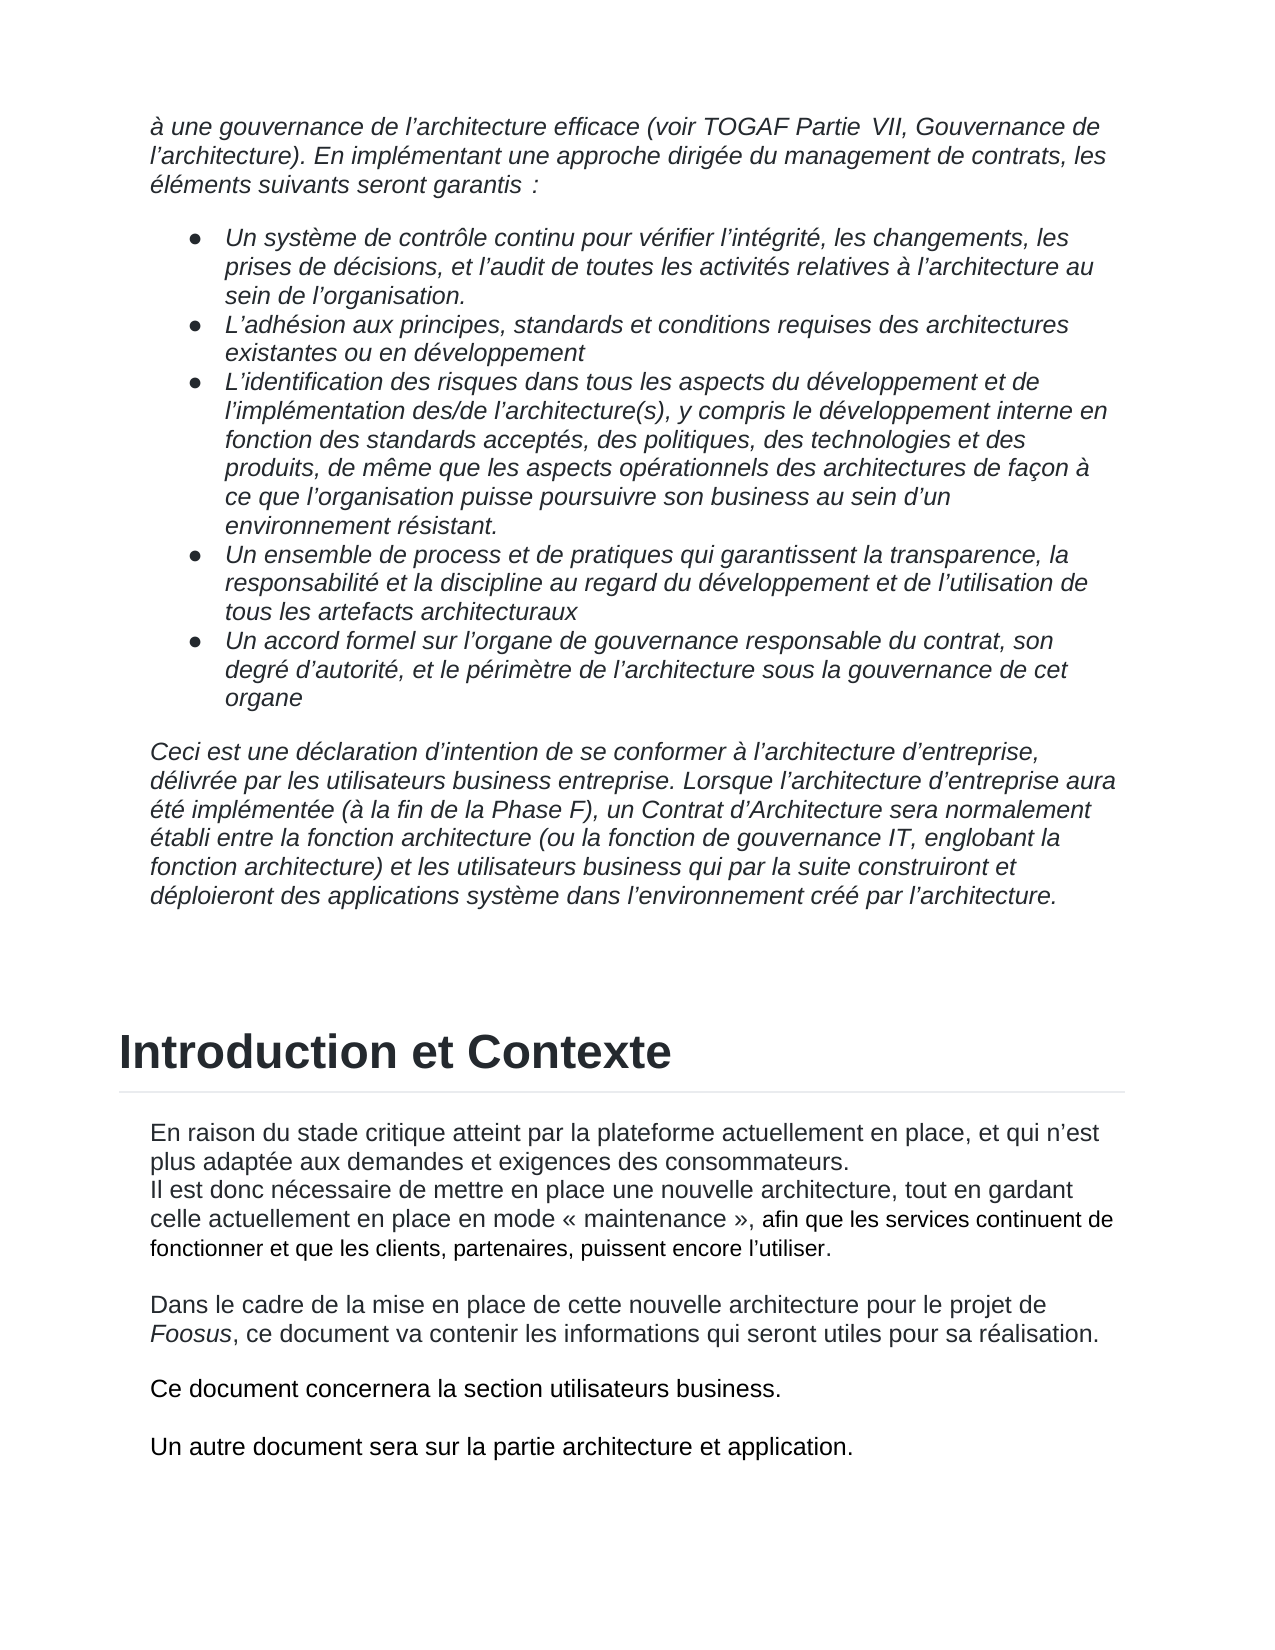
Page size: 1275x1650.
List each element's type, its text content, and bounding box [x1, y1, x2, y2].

text Il est donc nécessaire de mettre en place une nouvelle architecture, tout en gardant celle actuellement en place en mode « maintenance », afin que les services continuent de fonctionner et que les clients, partenaires, puissent encore l’utiliser. [150, 1175, 1125, 1261]
list L’identification des risques dans tous les aspects du développement et de l’implémentation des/de l’architecture(s), y compris le développement interne en fonction des standards acceptés, des politiques, des technologies et des produits, de même que les aspects opérationnels des architectures de façon à ce que l’organisation puisse poursuivre son business au sein d’un environnement résistant. [187, 367, 1125, 540]
text à une gouvernance de l’architecture efficace (voir TOGAF Partie VII, Gouvernance de l’architecture). En implémentant une approche dirigée du management de contrats, les éléments suivants seront garantis : [150, 112, 1125, 198]
text Ce document concernera la section utilisateurs business. [150, 1374, 1125, 1403]
list L’adhésion aux principes, standards et conditions requises des architectures existantes ou en développement [187, 310, 1125, 367]
text Dans le cadre de la mise en place de cette nouvelle architecture pour le projet de Foosus, ce document va contenir les informations qui seront utiles pour sa réalisation. [150, 1290, 1125, 1348]
list Un ensemble de process et de pratiques qui garantissent la transparence, la responsabilité et la discipline au regard du développement et de l’utilisation de tous les artefacts architecturaux [187, 540, 1125, 626]
list Un accord formel sur l’organe de gouvernance responsable du contrat, son degré d’autorité, et le périmètre de l’architecture sous la gouvernance de cet organe [187, 626, 1125, 712]
subtitle Introduction et Contexte [119, 1023, 1125, 1091]
text En raison du stade critique atteint par la plateforme actuellement en place, et qui n’est plus adaptée aux demandes et exigences des consommateurs. [150, 1118, 1125, 1175]
text Un autre document sera sur la partie architecture et application. [150, 1432, 1125, 1460]
list Un système de contrôle continu pour vérifier l’intégrité, les changements, les prises de décisions, et l’audit de toutes les activités relatives à l’architecture au sein de l’organisation. [187, 223, 1125, 310]
text Ceci est une déclaration d’intention de se conformer à l’architecture d’entreprise, délivrée par les utilisateurs business entreprise. Lorsque l’architecture d’entreprise aura été implémentée (à la fin de la Phase F), un Contrat d’Architecture sera normalement établi entre la fonction architecture (ou la fonction de gouvernance IT, englobant la fonction architecture) et les utilisateurs business qui par la suite construiront et déploieront des applications système dans l’environnement créé par l’architecture. [150, 737, 1125, 910]
